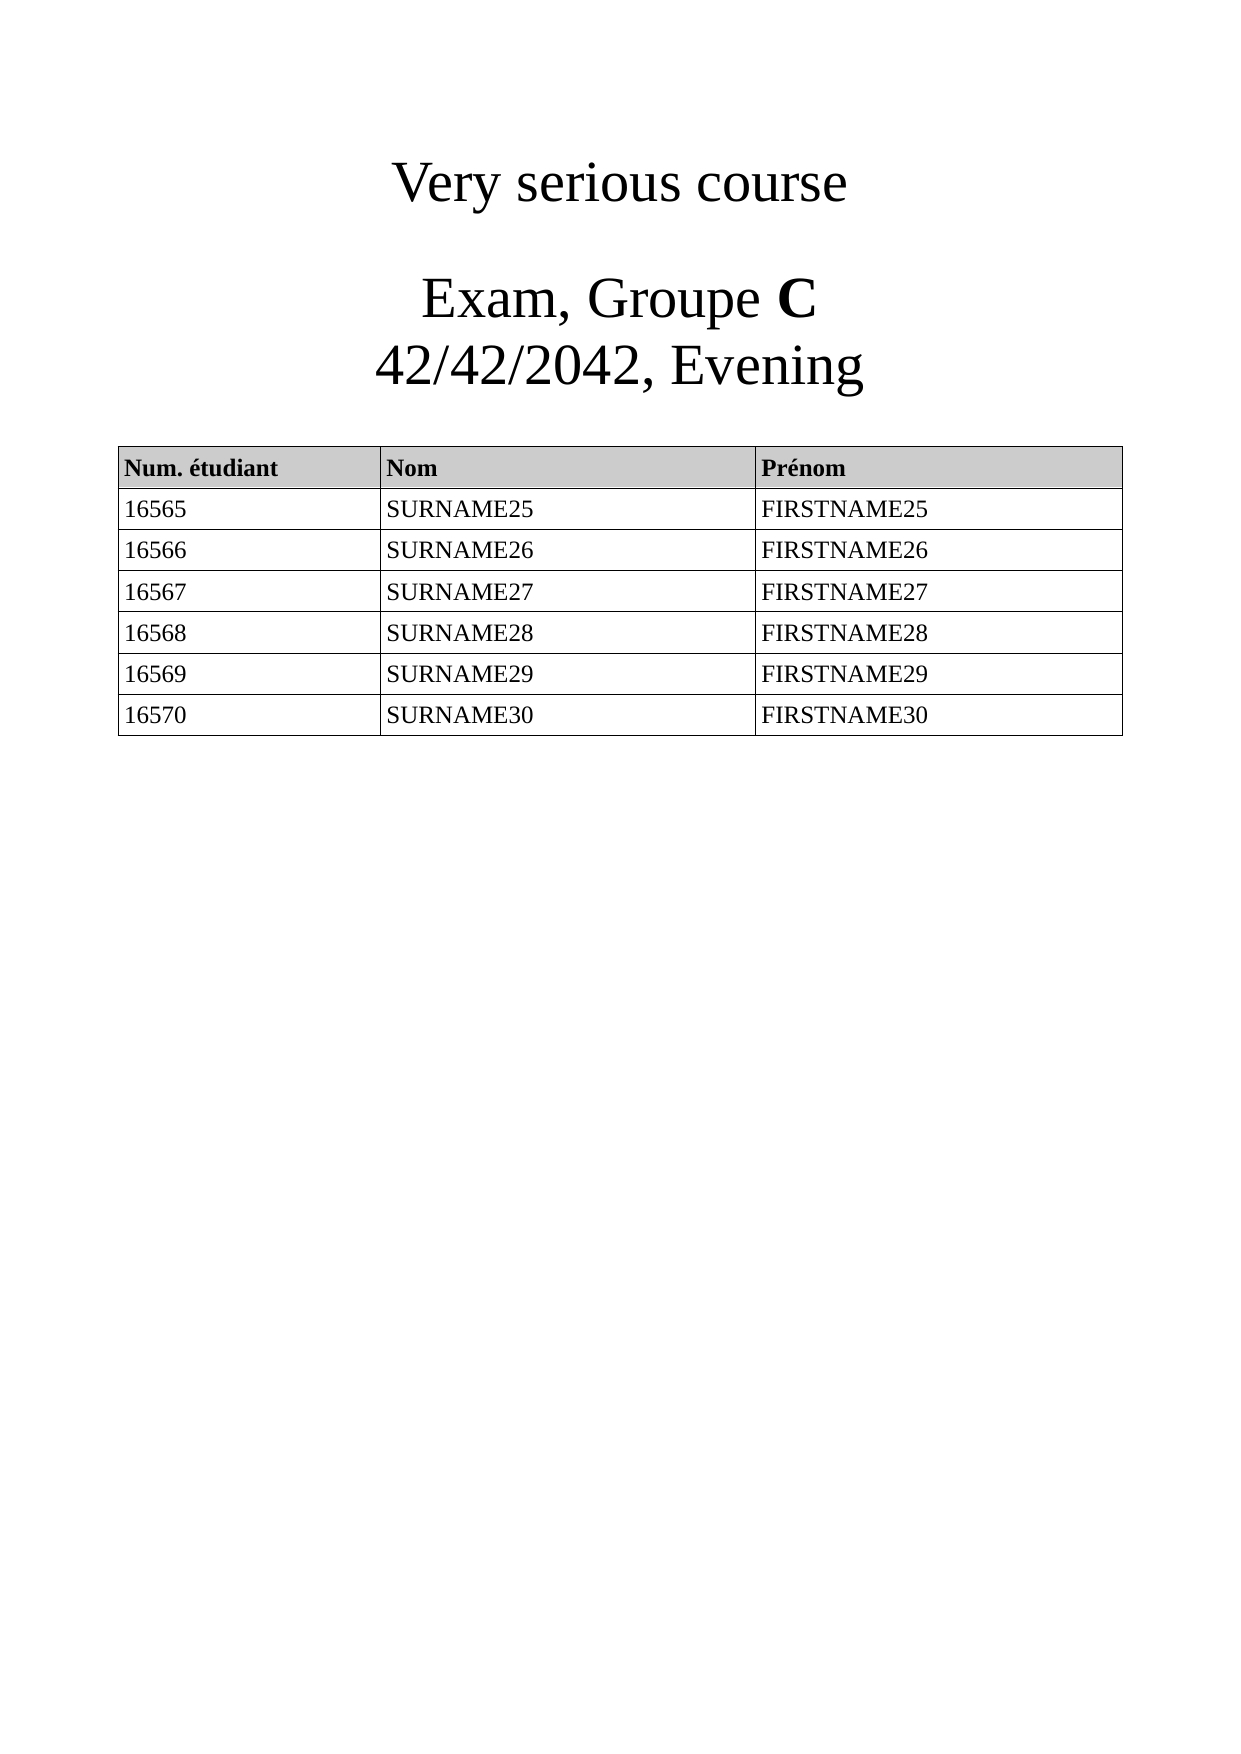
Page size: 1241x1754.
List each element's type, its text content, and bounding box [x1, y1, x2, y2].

table_cell 16570 [119, 695, 380, 735]
table_cell 16569 [119, 654, 380, 694]
table_cell SURNAME28 [381, 612, 755, 652]
table_header Nom [381, 447, 755, 487]
table_cell SURNAME26 [381, 530, 755, 570]
table_cell 16565 [119, 489, 380, 529]
table_cell 16567 [119, 571, 380, 611]
table_cell 16566 [119, 530, 380, 570]
text 42/42/2042, Evening [118, 330, 1122, 397]
table_cell FIRSTNAME29 [756, 654, 1122, 694]
table_cell FIRSTNAME27 [756, 571, 1122, 611]
table_cell SURNAME27 [381, 571, 755, 611]
table_cell 16568 [119, 612, 380, 652]
table_cell FIRSTNAME28 [756, 612, 1122, 652]
table_cell FIRSTNAME30 [756, 695, 1122, 735]
text Exam, Groupe C [118, 263, 1122, 330]
table_cell SURNAME30 [381, 695, 755, 735]
table_header Prénom [756, 447, 1122, 487]
table_cell SURNAME25 [381, 489, 755, 529]
table_cell FIRSTNAME26 [756, 530, 1122, 570]
table_cell SURNAME29 [381, 654, 755, 694]
text Very serious course [118, 147, 1122, 214]
table_cell FIRSTNAME25 [756, 489, 1122, 529]
table_header Num. étudiant [119, 447, 380, 487]
